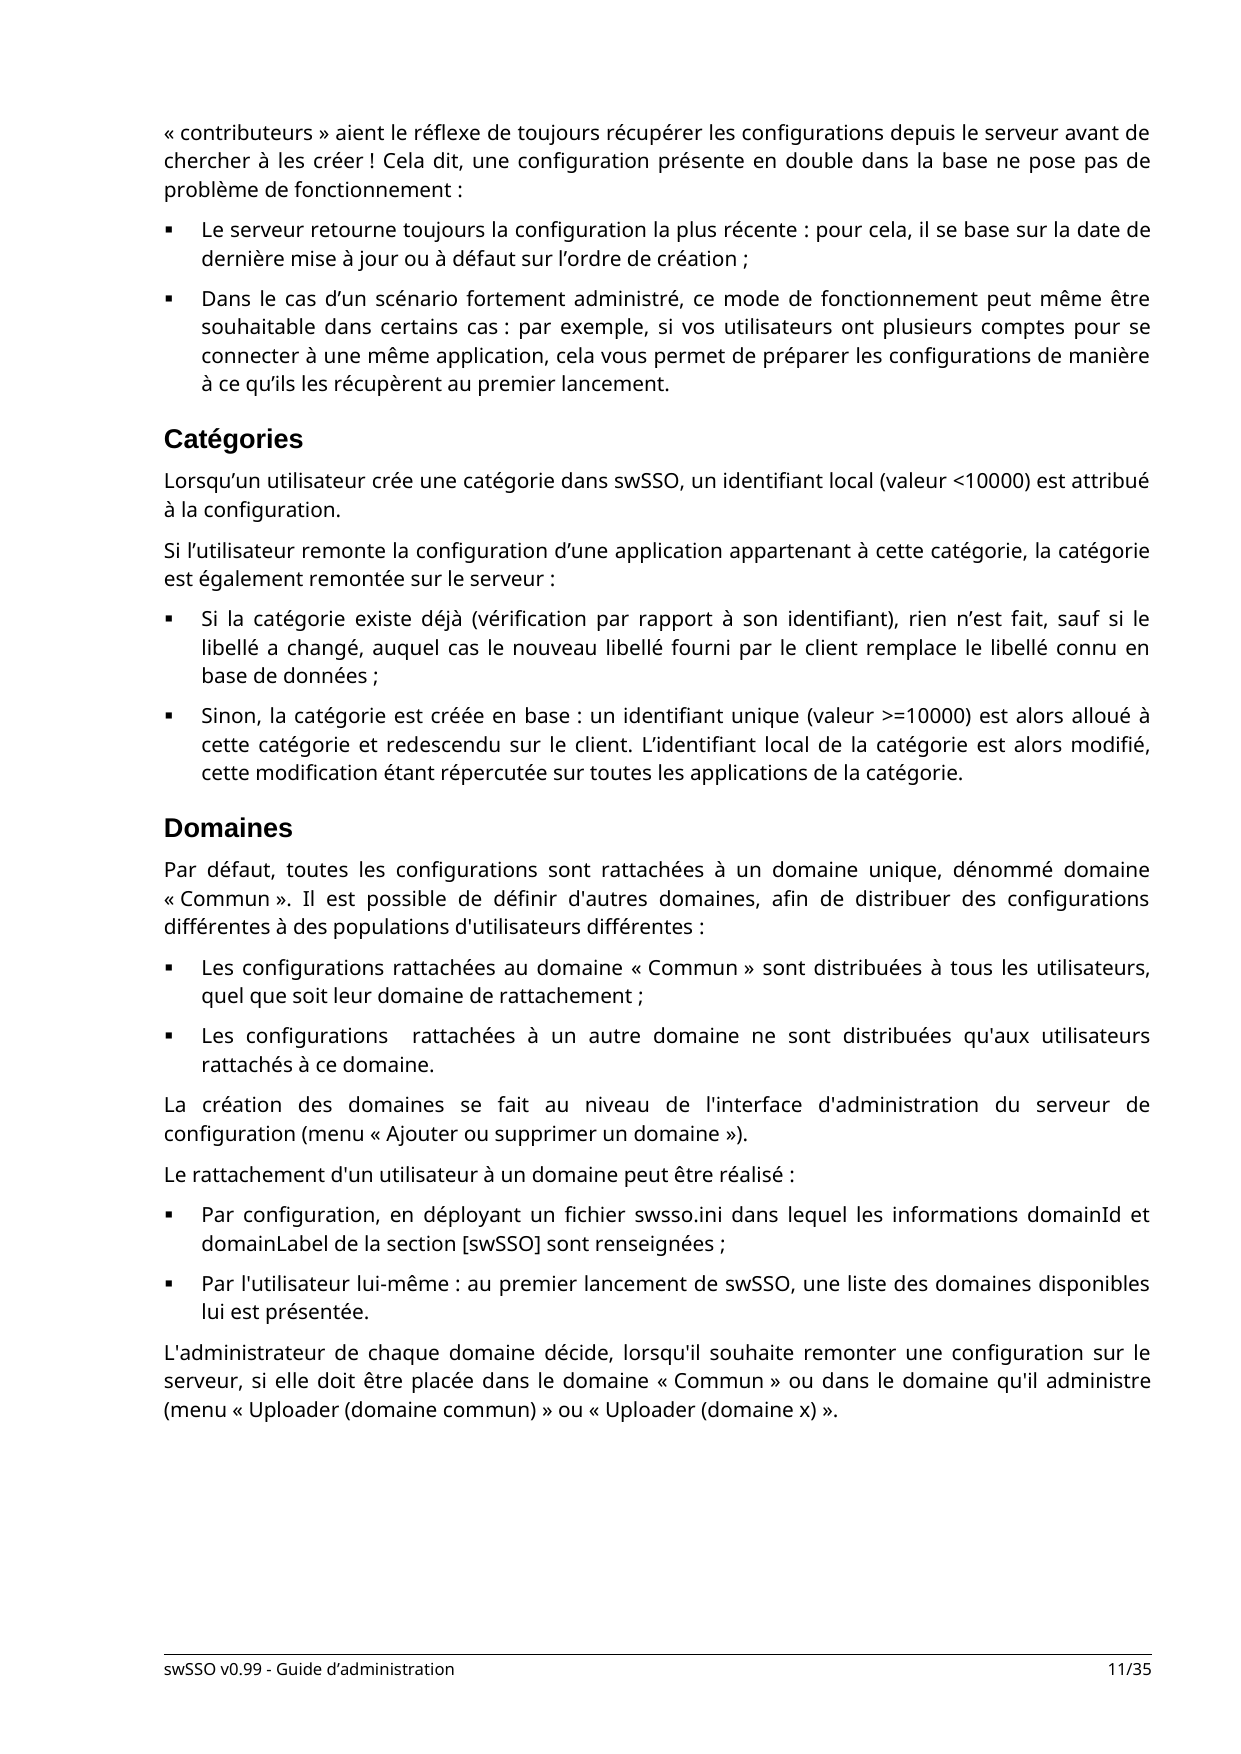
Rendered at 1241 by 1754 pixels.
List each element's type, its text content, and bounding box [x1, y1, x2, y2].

text La création des domaines se fait au niveau de l'interface d'administration du serveur de configuration (menu « Ajouter ou supprimer un domaine »). [164, 1091, 1152, 1147]
subtitle Domaines [164, 812, 1152, 843]
text Par défaut, toutes les configurations sont rattachées à un domaine unique, dénommé domaine « Commun ». Il est possible de définir d'autres domaines, afin de distribuer des configurations différentes à des populations d'utilisateurs différentes : [164, 856, 1152, 941]
text Si l’utilisateur remonte la configuration d’une application appartenant à cette catégorie, la catégorie est également remontée sur le serveur : [164, 536, 1152, 593]
list Par l'utilisateur lui-même : au premier lancement de swSSO, une liste des domaines disponibles lui est présentée. [164, 1269, 1152, 1326]
text L'administrateur de chaque domaine décide, lorsqu'il souhaite remonter une configuration sur le serveur, si elle doit être placée dans le domaine « Commun » ou dans le domaine qu'il administre (menu « Uploader (domaine commun) » ou « Uploader (domaine x) ». [164, 1338, 1152, 1423]
text « contributeurs » aient le réflexe de toujours récupérer les configurations depuis le serveur avant de chercher à les créer ! Cela dit, une configuration présente en double dans la base ne pose pas de problème de fonctionnement : [164, 118, 1152, 203]
subtitle Catégories [164, 423, 1152, 454]
list Dans le cas d’un scénario fortement administré, ce mode de fonctionnement peut même être souhaitable dans certains cas : par exemple, si vos utilisateurs ont plusieurs comptes pour se connecter à une même application, cela vous permet de préparer les configurations de manière à ce qu’ils les récupèrent au premier lancement. [164, 284, 1152, 398]
list Le serveur retourne toujours la configuration la plus récente : pour cela, il se base sur la date de dernière mise à jour ou à défaut sur l’ordre de création ; [164, 215, 1152, 272]
list Si la catégorie existe déjà (vérification par rapport à son identifiant), rien n’est fait, sauf si le libellé a changé, auquel cas le nouveau libellé fourni par le client remplace le libellé connu en base de données ; [164, 604, 1152, 690]
list Sinon, la catégorie est créée en base : un identifiant unique (valeur >=10000) est alors alloué à cette catégorie et redescendu sur le client. L’identifiant local de la catégorie est alors modifié, cette modification étant répercutée sur toutes les applications de la catégorie. [164, 701, 1152, 787]
text Le rattachement d'un utilisateur à un domaine peut être réalisé : [164, 1160, 1152, 1188]
text Lorsqu’un utilisateur crée une catégorie dans swSSO, un identifiant local (valeur <10000) est attribué à la configuration. [164, 466, 1152, 523]
list Par configuration, en déployant un fichier swsso.ini dans lequel les informations domainId et domainLabel de la section [swSSO] sont renseignées ; [164, 1200, 1152, 1257]
list Les configurations rattachées à un autre domaine ne sont distribuées qu'aux utilisateurs rattachés à ce domaine. [164, 1021, 1152, 1078]
list Les configurations rattachées au domaine « Commun » sont distribuées à tous les utilisateurs, quel que soit leur domaine de rattachement ; [164, 953, 1152, 1009]
